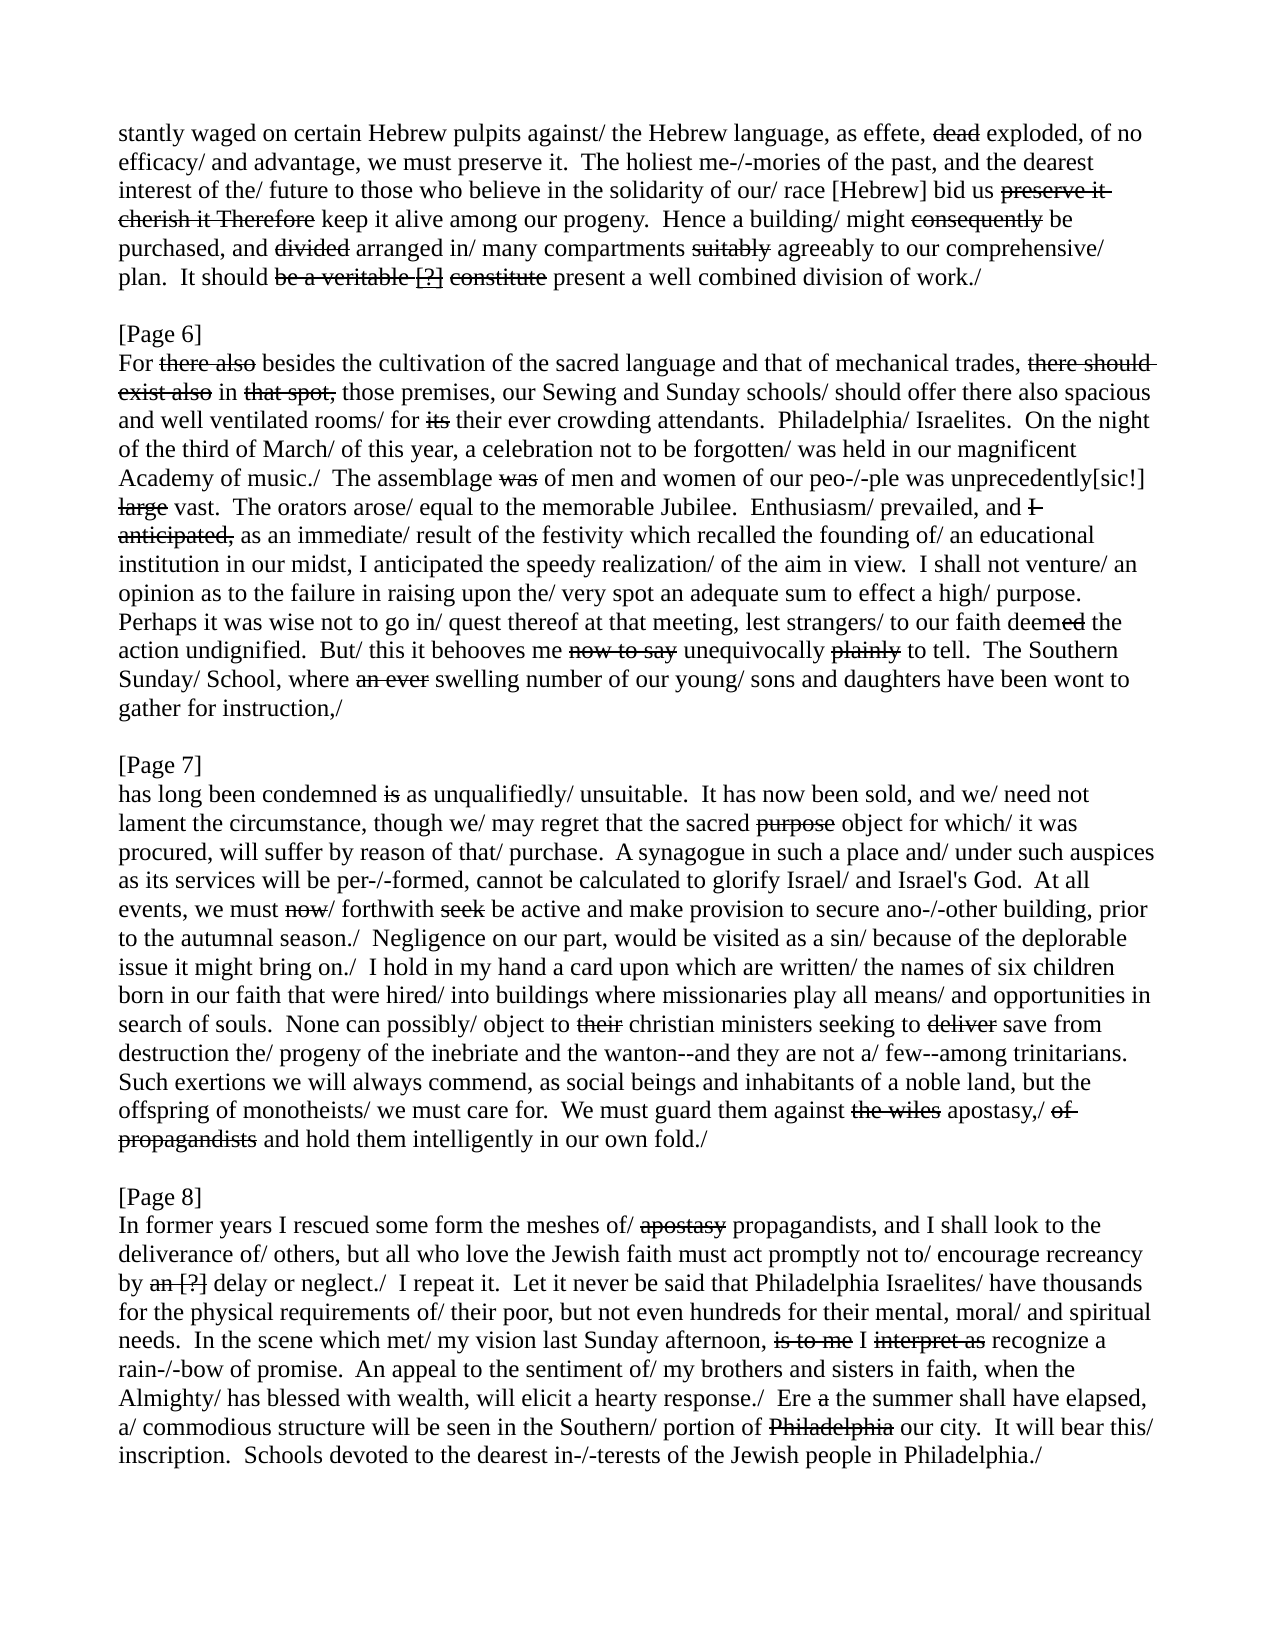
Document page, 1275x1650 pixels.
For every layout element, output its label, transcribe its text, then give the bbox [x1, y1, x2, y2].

text has long been condemned is as unqualifiedly/ unsuitable. It has now been sold, and we/ need not lament the circumstance, though we/ may regret that the sacred purpose object for which/ it was procured, will suffer by reason of that/ purchase. A synagogue in such a place and/ under such auspices as its services will be per-/-formed, cannot be calculated to glorify Israel/ and Israel's God. At all events, we must now/ forthwith seek be active and make provision to secure ano-/-other building, prior to the autumnal season./ Negligence on our part, would be visited as a sin/ because of the deplorable issue it might bring on./ I hold in my hand a card upon which are written/ the names of six children born in our faith that were hired/ into buildings where missionaries play all means/ and opportunities in search of souls. None can possibly/ object to their christian ministers seeking to deliver save from destruction the/ progeny of the inebriate and the wanton--and they are not a/ few--among trinitarians. Such exertions we will always commend, as social beings and inhabitants of a noble land, but the offspring of monotheists/ we must care for. We must guard them against the wiles apostasy,/ of propagandists and hold them intelligently in our own fold./ [118, 779, 1157, 1153]
text [Page 6] [118, 319, 1157, 348]
text [Page 8] [118, 1182, 1157, 1211]
text [Page 7] [118, 751, 1157, 779]
text stantly waged on certain Hebrew pulpits against/ the Hebrew language, as effete, dead exploded, of no efficacy/ and advantage, we must preserve it. The holiest me-/-mories of the past, and the dearest interest of the/ future to those who believe in the solidarity of our/ race [Hebrew] bid us preserve it cherish it Therefore keep it alive among our progeny. Hence a building/ might consequently be purchased, and divided arranged in/ many compartments suitably agreeably to our comprehensive/ plan. It should be a veritable [?] constitute present a well combined division of work./ [118, 118, 1157, 291]
text In former years I rescued some form the meshes of/ apostasy propagandists, and I shall look to the deliverance of/ others, but all who love the Jewish faith must act promptly not to/ encourage recreancy by an [?] delay or neglect./ I repeat it. Let it never be said that Philadelphia Israelites/ have thousands for the physical requirements of/ their poor, but not even hundreds for their mental, moral/ and spiritual needs. In the scene which met/ my vision last Sunday afternoon, is to me I interpret as recognize a rain-/-bow of promise. An appeal to the sentiment of/ my brothers and sisters in faith, when the Almighty/ has blessed with wealth, will elicit a hearty response./ Ere a the summer shall have elapsed, a/ commodious structure will be seen in the Southern/ portion of Philadelphia our city. It will bear this/ inscription. Schools devoted to the dearest in-/-terests of the Jewish people in Philadelphia./ [118, 1211, 1157, 1469]
text For there also besides the cultivation of the sacred language and that of mechanical trades, there should exist also in that spot, those premises, our Sewing and Sunday schools/ should offer there also spacious and well ventilated rooms/ for its their ever crowding attendants. Philadelphia/ Israelites. On the night of the third of March/ of this year, a celebration not to be forgotten/ was held in our magnificent Academy of music./ The assemblage was of men and women of our peo-/-ple was unprecedently[sic!] large vast. The orators arose/ equal to the memorable Jubilee. Enthusiasm/ prevailed, and I anticipated, as an immediate/ result of the festivity which recalled the founding of/ an educational institution in our midst, I anticipated the speedy realization/ of the aim in view. I shall not venture/ an opinion as to the failure in raising upon the/ very spot an adequate sum to effect a high/ purpose. Perhaps it was wise not to go in/ quest thereof at that meeting, lest strangers/ to our faith deemed the action undignified. But/ this it behooves me now to say unequivocally plainly to tell. The Southern Sunday/ School, where an ever swelling number of our young/ sons and daughters have been wont to gather for instruction,/ [118, 348, 1157, 722]
